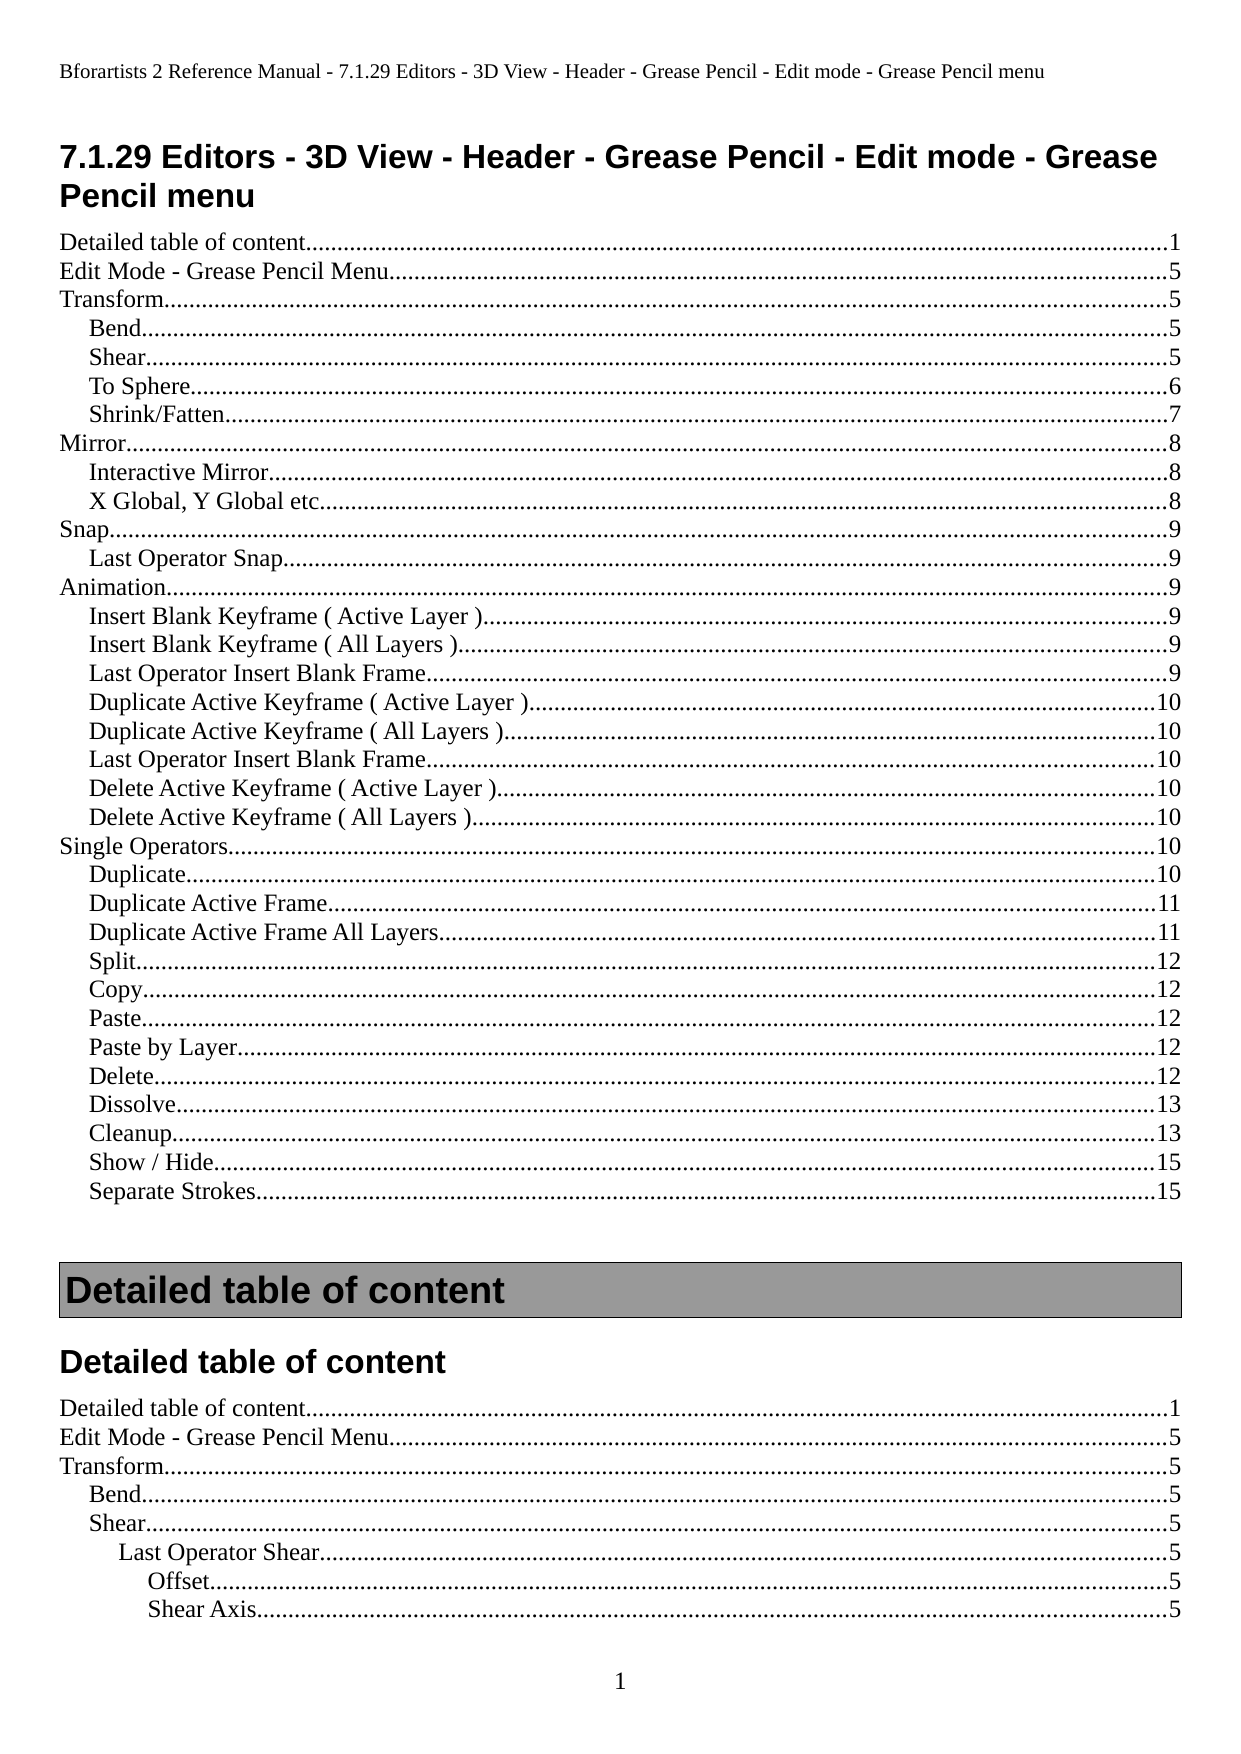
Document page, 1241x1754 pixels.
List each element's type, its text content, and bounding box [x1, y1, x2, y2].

subtitle 7.1.29 Editors - 3D View - Header - Grease Pencil - Edit mode - Grease Pencil menu [59, 138, 1181, 214]
text Dissolve 13 [88, 1089, 1181, 1118]
text Shrink/Fatten 7 [88, 399, 1181, 428]
text Snap 9 [59, 514, 1181, 543]
text Last Operator Shear 5 [118, 1537, 1181, 1566]
text Edit Mode - Grease Pencil Menu 5 [59, 1422, 1181, 1451]
text Delete Active Keyframe ( All Layers ) 10 [88, 802, 1181, 831]
text Animation 9 [59, 572, 1181, 601]
text Last Operator Insert Blank Frame 9 [88, 658, 1181, 687]
text X Global, Y Global etc. 8 [88, 486, 1181, 514]
text Copy 12 [88, 974, 1181, 1003]
text Show / Hide 15 [88, 1147, 1181, 1176]
text Duplicate Active Keyframe ( All Layers ) 10 [88, 716, 1181, 744]
text Delete 12 [88, 1061, 1181, 1089]
text To Sphere 6 [88, 371, 1181, 399]
text Duplicate Active Frame All Layers 11 [88, 917, 1181, 946]
text Mirror 8 [59, 428, 1181, 457]
text Last Operator Snap 9 [88, 543, 1181, 572]
text Bend 5 [88, 1479, 1181, 1508]
subtitle Detailed table of content [59, 1342, 1181, 1381]
text Offset 5 [147, 1566, 1181, 1594]
text Single Operators 10 [59, 831, 1181, 859]
text Transform 5 [59, 284, 1181, 313]
text Paste by Layer 12 [88, 1032, 1181, 1061]
text Delete Active Keyframe ( Active Layer ) 10 [88, 773, 1181, 802]
text Duplicate Active Keyframe ( Active Layer ) 10 [88, 687, 1181, 716]
text Bend 5 [88, 313, 1181, 342]
text Shear 5 [88, 1508, 1181, 1537]
text Interactive Mirror 8 [88, 457, 1181, 486]
text Paste 12 [88, 1003, 1181, 1032]
table_header Detailed table of content [60, 1263, 1181, 1317]
text Detailed table of content 1 [59, 1393, 1181, 1422]
text Shear 5 [88, 342, 1181, 371]
text Last Operator Insert Blank Frame 10 [88, 744, 1181, 773]
text Shear Axis 5 [147, 1594, 1181, 1623]
text Insert Blank Keyframe ( All Layers ) 9 [88, 629, 1181, 658]
text Cleanup 13 [88, 1118, 1181, 1147]
text Separate Strokes 15 [88, 1176, 1181, 1204]
text Insert Blank Keyframe ( Active Layer ) 9 [88, 601, 1181, 629]
text Detailed table of content 1 [59, 227, 1181, 256]
text Duplicate Active Frame 11 [88, 888, 1181, 917]
text Duplicate 10 [88, 859, 1181, 888]
text Split 12 [88, 946, 1181, 974]
text Edit Mode - Grease Pencil Menu 5 [59, 256, 1181, 284]
text Transform 5 [59, 1451, 1181, 1479]
